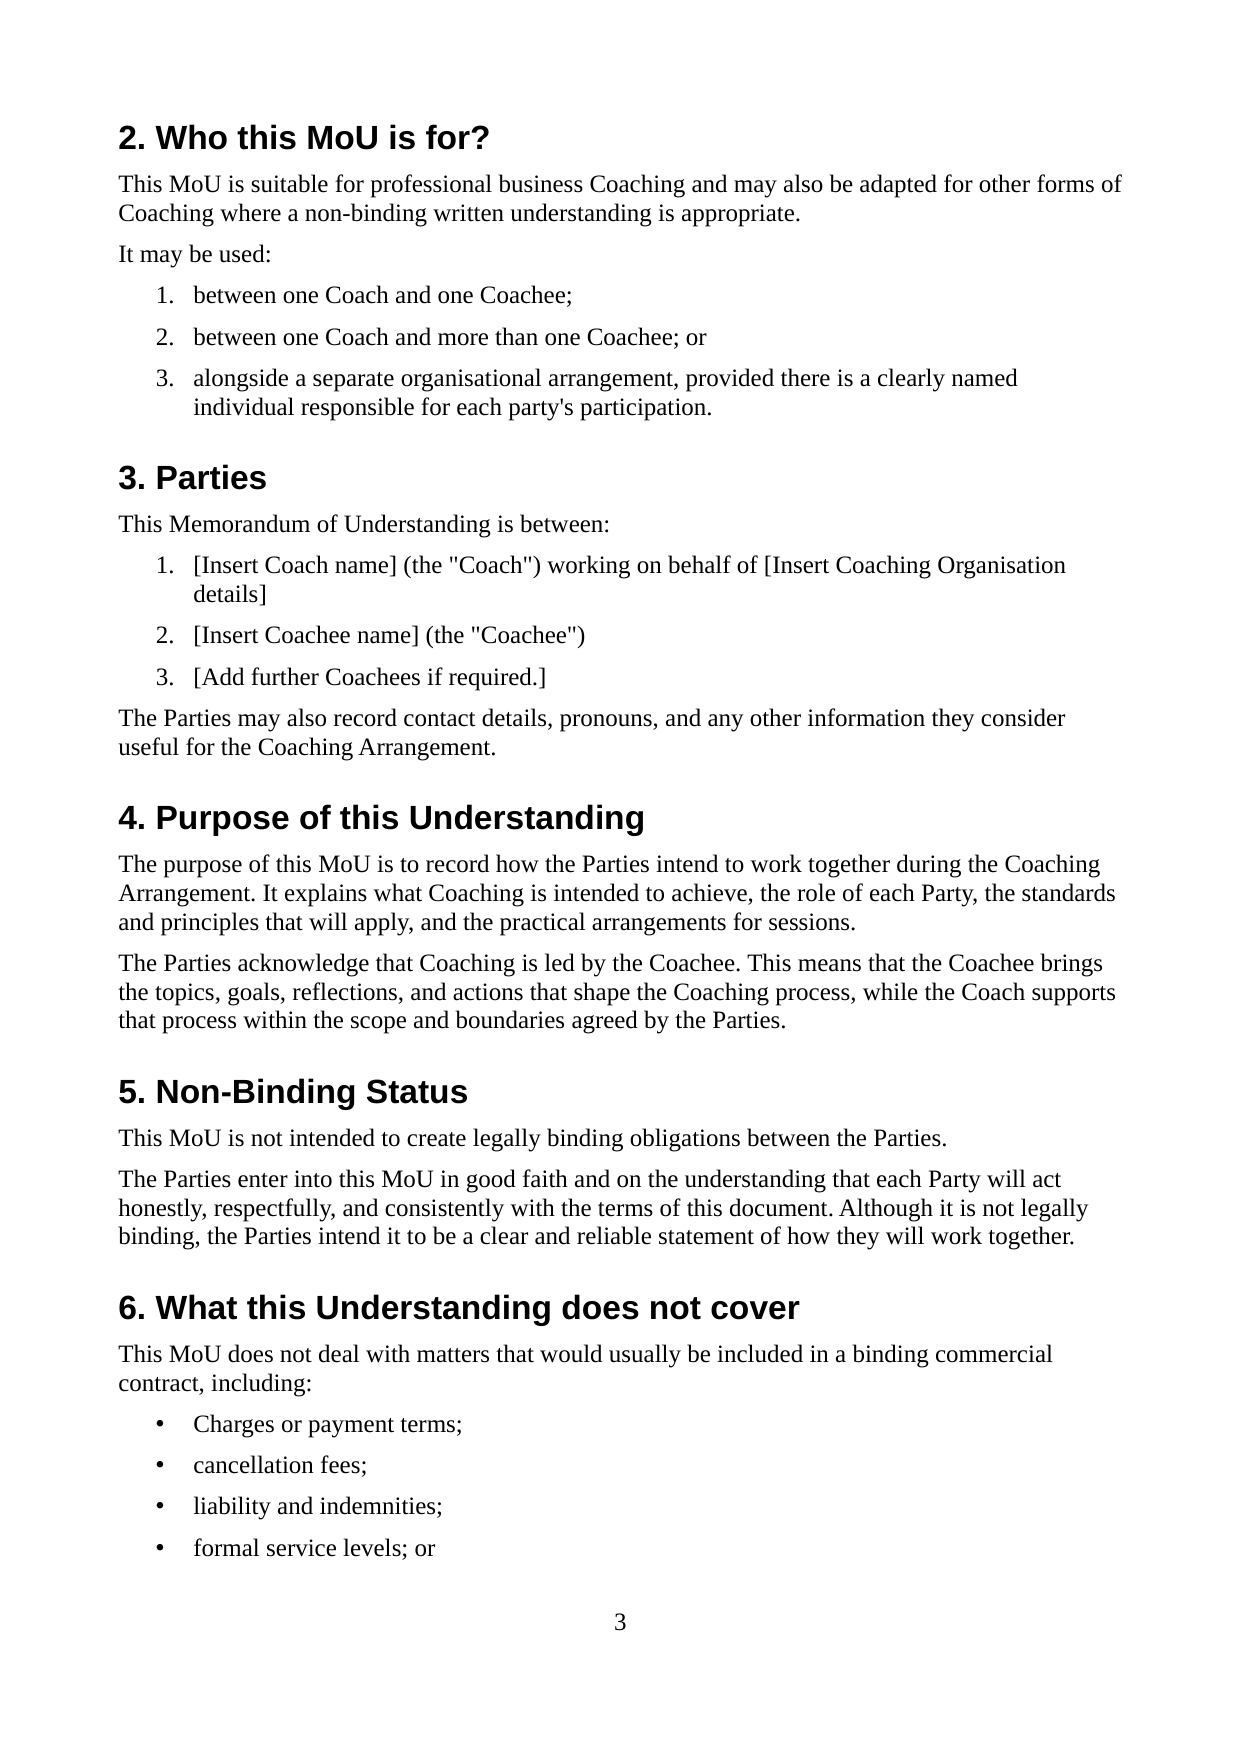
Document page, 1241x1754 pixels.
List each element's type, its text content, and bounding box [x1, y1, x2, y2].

text The Parties acknowledge that Coaching is led by the Coachee. This means that the Coachee brings the topics, goals, reflections, and actions that shape the Coaching process, while the Coach supports that process within the scope and boundaries agreed by the Parties. [118, 948, 1122, 1034]
list [Insert Coach name] (the "Coach") working on behalf of [Insert Coaching Organisation details] [156, 550, 1122, 608]
text This MoU is not intended to create legally binding obligations between the Parties. [118, 1123, 1122, 1151]
text This Memorandum of Understanding is between: [118, 509, 1122, 538]
text This MoU does not deal with matters that would usually be included in a binding commercial contract, including: [118, 1339, 1122, 1396]
text The purpose of this MoU is to record how the Parties intend to work together during the Coaching Arrangement. It explains what Coaching is intended to achieve, the role of each Party, the standards and principles that will apply, and the practical arrangements for sessions. [118, 849, 1122, 935]
list liability and indemnities; [156, 1491, 1122, 1520]
list alongside a separate organisational arrangement, provided there is a clearly named individual responsible for each party's participation. [156, 363, 1122, 421]
text The Parties may also record contact details, pronouns, and any other information they consider useful for the Coaching Arrangement. [118, 703, 1122, 760]
list formal service levels; or [156, 1533, 1122, 1561]
subtitle Parties [118, 458, 1122, 497]
list between one Coach and one Coachee; [156, 281, 1122, 309]
subtitle Who this MoU is for? [118, 118, 1122, 157]
text The Parties enter into this MoU in good faith and on the understanding that each Party will act honestly, respectfully, and consistently with the terms of this document. Although it is not legally binding, the Parties intend it to be a clear and reliable statement of how they will work together. [118, 1164, 1122, 1250]
text It may be used: [118, 239, 1122, 268]
subtitle Purpose of this Understanding [118, 798, 1122, 837]
list cancellation fees; [156, 1450, 1122, 1479]
subtitle What this Understanding does not cover [118, 1288, 1122, 1326]
list [Add further Coachees if required.] [156, 662, 1122, 690]
text This MoU is suitable for professional business Coaching and may also be adapted for other forms of Coaching where a non-binding written understanding is appropriate. [118, 169, 1122, 227]
list [Insert Coachee name] (the "Coachee") [156, 620, 1122, 649]
list between one Coach and more than one Coachee; or [156, 322, 1122, 351]
list Charges or payment terms; [156, 1409, 1122, 1438]
subtitle Non-Binding Status [118, 1072, 1122, 1110]
